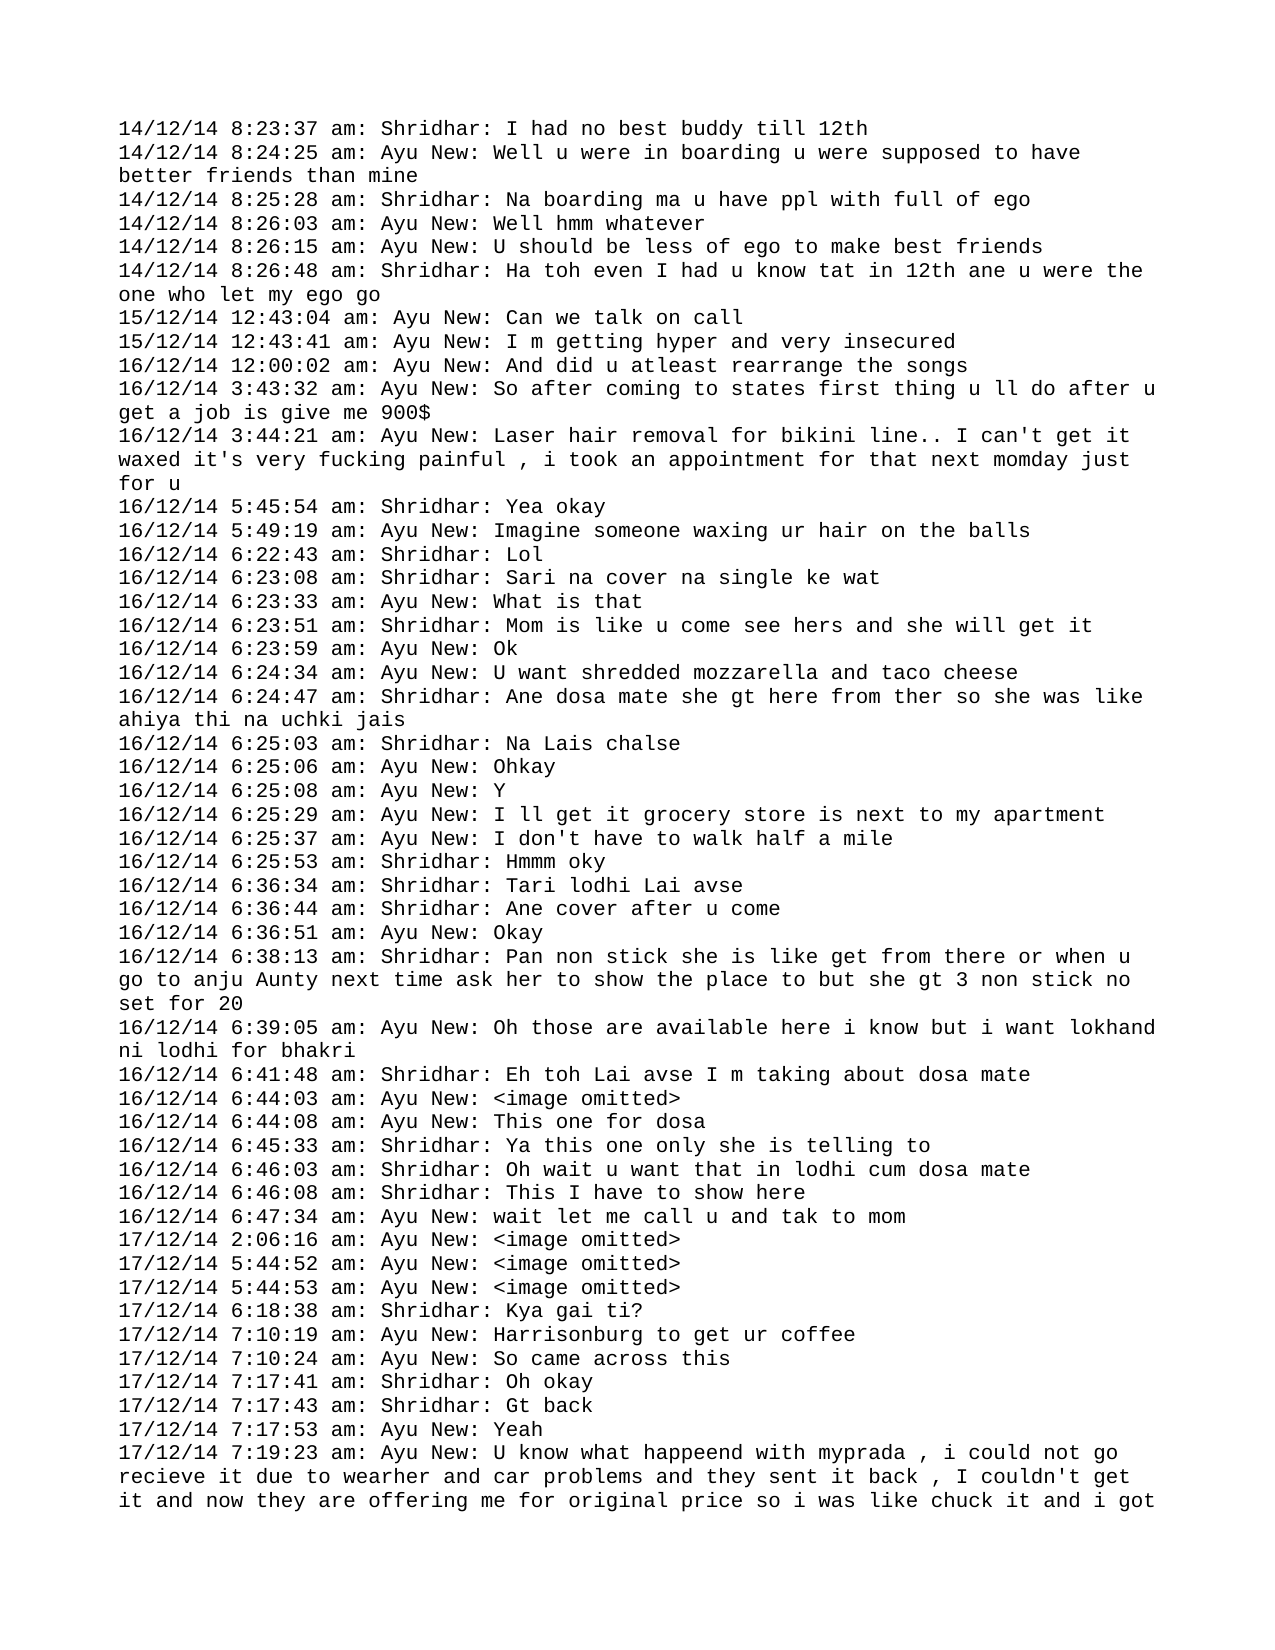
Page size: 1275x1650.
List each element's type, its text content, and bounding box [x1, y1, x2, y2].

text 16/12/14 6:23:51 am: Shridhar: Mom is like u come see hers and she will get it [118, 615, 1157, 638]
text 17/12/14 7:17:41 am: Shridhar: Oh okay [118, 1371, 1157, 1395]
text 16/12/14 6:38:13 am: Shridhar: Pan non stick she is like get from there or when u go to anju Aunty next time ask her to show the place to but she gt 3 non stick no set for 20 [118, 946, 1157, 1017]
text 16/12/14 6:41:48 am: Shridhar: Eh toh Lai avse I m taking about dosa mate [118, 1064, 1157, 1088]
text 16/12/14 6:36:44 am: Shridhar: Ane cover after u come [118, 898, 1157, 922]
text 16/12/14 3:44:21 am: Ayu New: Laser hair removal for bikini line.. I can't get it waxed it's very fucking painful , i took an appointment for that next momday just for u [118, 426, 1157, 496]
text 16/12/14 6:45:33 am: Shridhar: Ya this one only she is telling to [118, 1135, 1157, 1158]
text 16/12/14 6:25:06 am: Ayu New: Ohkay [118, 757, 1157, 780]
text 16/12/14 5:45:54 am: Shridhar: Yea okay [118, 496, 1157, 520]
text 16/12/14 6:23:33 am: Ayu New: What is that [118, 591, 1157, 615]
text 16/12/14 6:36:51 am: Ayu New: Okay [118, 922, 1157, 946]
text 16/12/14 6:25:37 am: Ayu New: I don't have to walk half a mile [118, 827, 1157, 851]
text 16/12/14 6:24:47 am: Shridhar: Ane dosa mate she gt here from ther so she was like ahiya thi na uchki jais [118, 686, 1157, 733]
text 16/12/14 6:46:08 am: Shridhar: This I have to show here [118, 1182, 1157, 1206]
text 17/12/14 7:19:23 am: Ayu New: U know what happeend with myprada , i could not go recieve it due to wearher and car problems and they sent it back , I couldn't get it and now they are offering me for original price so i was like chuck it and i got [118, 1442, 1157, 1513]
text 17/12/14 5:44:53 am: Ayu New: <image omitted> [118, 1277, 1157, 1300]
text 16/12/14 3:43:32 am: Ayu New: So after coming to states first thing u ll do after u get a job is give me 900$ [118, 378, 1157, 426]
text 14/12/14 8:26:03 am: Ayu New: Well hmm whatever [118, 213, 1157, 236]
text 14/12/14 8:24:25 am: Ayu New: Well u were in boarding u were supposed to have better friends than mine [118, 142, 1157, 189]
text 16/12/14 6:25:08 am: Ayu New: Y [118, 780, 1157, 804]
text 16/12/14 5:49:19 am: Ayu New: Imagine someone waxing ur hair on the balls [118, 520, 1157, 544]
text 15/12/14 12:43:41 am: Ayu New: I m getting hyper and very insecured [118, 331, 1157, 354]
text 16/12/14 6:47:34 am: Ayu New: wait let me call u and tak to mom [118, 1206, 1157, 1229]
text 17/12/14 6:18:38 am: Shridhar: Kya gai ti? [118, 1300, 1157, 1324]
text 14/12/14 8:25:28 am: Shridhar: Na boarding ma u have ppl with full of ego [118, 189, 1157, 213]
text 16/12/14 6:25:03 am: Shridhar: Na Lais chalse [118, 733, 1157, 757]
text 17/12/14 7:17:43 am: Shridhar: Gt back [118, 1395, 1157, 1419]
text 17/12/14 2:06:16 am: Ayu New: <image omitted> [118, 1229, 1157, 1253]
text 16/12/14 6:46:03 am: Shridhar: Oh wait u want that in lodhi cum dosa mate [118, 1158, 1157, 1182]
text 14/12/14 8:26:15 am: Ayu New: U should be less of ego to make best friends [118, 236, 1157, 260]
text 16/12/14 12:00:02 am: Ayu New: And did u atleast rearrange the songs [118, 354, 1157, 378]
text 16/12/14 6:25:29 am: Ayu New: I ll get it grocery store is next to my apartment [118, 804, 1157, 827]
text 14/12/14 8:23:37 am: Shridhar: I had no best buddy till 12th [118, 118, 1157, 142]
text 16/12/14 6:22:43 am: Shridhar: Lol [118, 544, 1157, 567]
text 16/12/14 6:24:34 am: Ayu New: U want shredded mozzarella and taco cheese [118, 662, 1157, 686]
text 16/12/14 6:23:59 am: Ayu New: Ok [118, 638, 1157, 662]
text 16/12/14 6:44:03 am: Ayu New: <image omitted> [118, 1088, 1157, 1111]
text 17/12/14 5:44:52 am: Ayu New: <image omitted> [118, 1253, 1157, 1277]
text 17/12/14 7:10:19 am: Ayu New: Harrisonburg to get ur coffee [118, 1324, 1157, 1348]
text 15/12/14 12:43:04 am: Ayu New: Can we talk on call [118, 307, 1157, 331]
text 16/12/14 6:39:05 am: Ayu New: Oh those are available here i know but i want lokhand ni lodhi for bhakri [118, 1017, 1157, 1064]
text 17/12/14 7:10:24 am: Ayu New: So came across this [118, 1348, 1157, 1371]
text 16/12/14 6:44:08 am: Ayu New: This one for dosa [118, 1111, 1157, 1135]
text 16/12/14 6:23:08 am: Shridhar: Sari na cover na single ke wat [118, 567, 1157, 591]
text 14/12/14 8:26:48 am: Shridhar: Ha toh even I had u know tat in 12th ane u were the one who let my ego go [118, 260, 1157, 307]
text 17/12/14 7:17:53 am: Ayu New: Yeah [118, 1419, 1157, 1442]
text 16/12/14 6:36:34 am: Shridhar: Tari lodhi Lai avse [118, 875, 1157, 898]
text 16/12/14 6:25:53 am: Shridhar: Hmmm oky [118, 851, 1157, 875]
